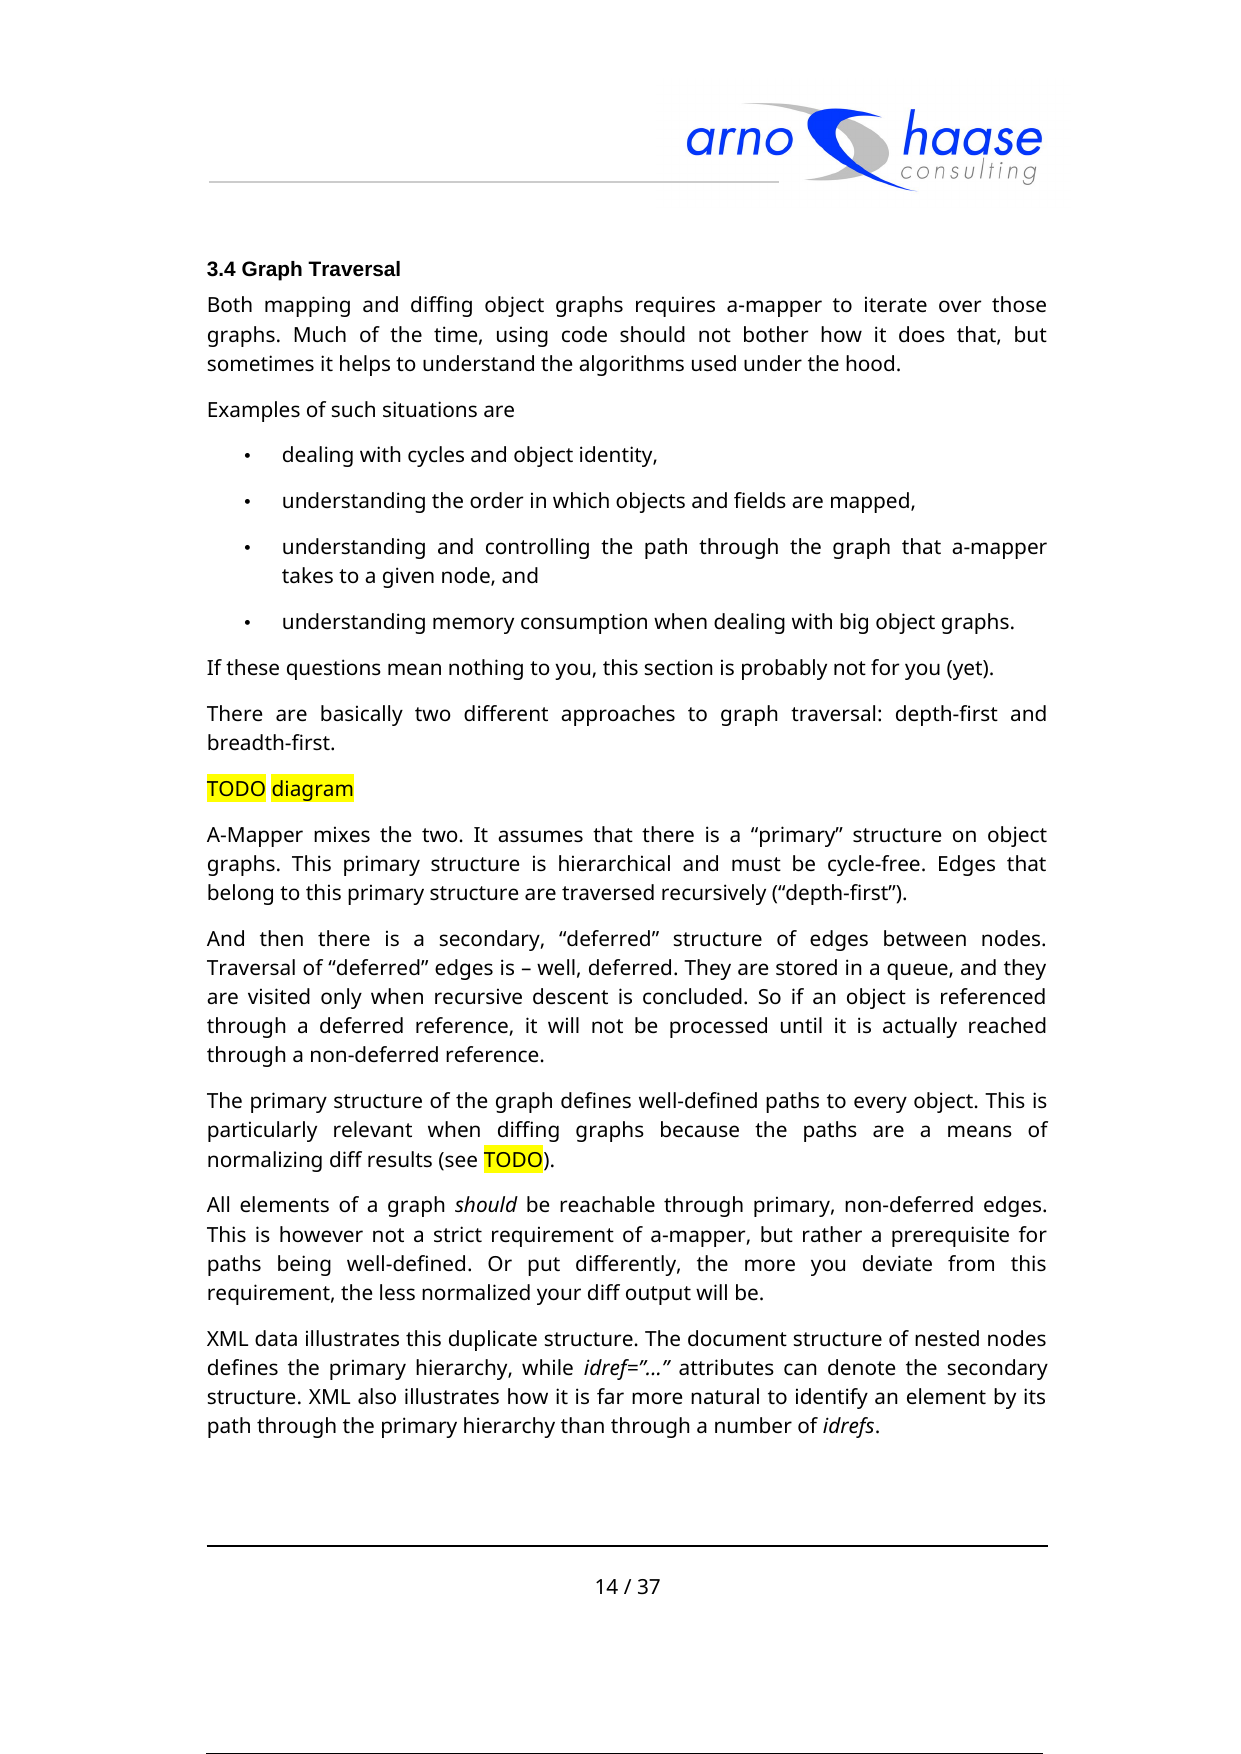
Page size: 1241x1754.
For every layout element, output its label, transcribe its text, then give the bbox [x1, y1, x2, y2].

text If these questions mean nothing to you, this section is probably not for you (yet). [207, 652, 1048, 681]
text All elements of a graph should be reachable through primary, non-deferred edges. This is however not a strict requirement of a-mapper, but rather a prerequisite for paths being well-defined. Or put differently, the more you deviate from this requirement, the less normalized your diff output will be. [207, 1189, 1048, 1306]
text And then there is a secondary, “deferred” structure of edges between nodes. Traversal of “deferred” edges is – well, deferred. They are stored in a queue, and they are visited only when recursive descent is concluded. So if an object is referenced through a deferred reference, it will not be processed until it is actually reached through a non-deferred reference. [207, 923, 1048, 1069]
list understanding and controlling the path through the graph that a-mapper takes to a given node, and [244, 531, 1048, 589]
list understanding the order in which objects and fields are mapped, [244, 485, 1048, 514]
text Both mapping and diffing object graphs requires a-mapper to iterate over those graphs. Much of the time, using code should not bother how it does that, but sometimes it helps to understand the algorithms used under the hood. [207, 289, 1048, 377]
text The primary structure of the graph defines well-defined paths to every object. This is particularly relevant when diffing graphs because the paths are a means of normalizing diff results (see TODO). [207, 1085, 1048, 1173]
picture [656, 78, 1072, 208]
text TODO diagram [207, 773, 1048, 802]
list understanding memory consumption when dealing with big object graphs. [244, 606, 1048, 635]
text Examples of such situations are [207, 394, 1048, 423]
subtitle Graph Traversal [207, 252, 1048, 281]
text There are basically two different approaches to graph traversal: depth-first and breadth-first. [207, 698, 1048, 756]
text XML data illustrates this duplicate structure. The document structure of nested nodes defines the primary hierarchy, while idref=”...” attributes can denote the secondary structure. XML also illustrates how it is far more natural to identify an element by its path through the primary hierarchy than through a number of idrefs. [207, 1323, 1048, 1439]
list dealing with cycles and object identity, [244, 439, 1048, 469]
text A-Mapper mixes the two. It assumes that there is a “primary” structure on object graphs. This primary structure is hierarchical and must be cycle-free. Edges that belong to this primary structure are traversed recursively (“depth-first”). [207, 819, 1048, 906]
